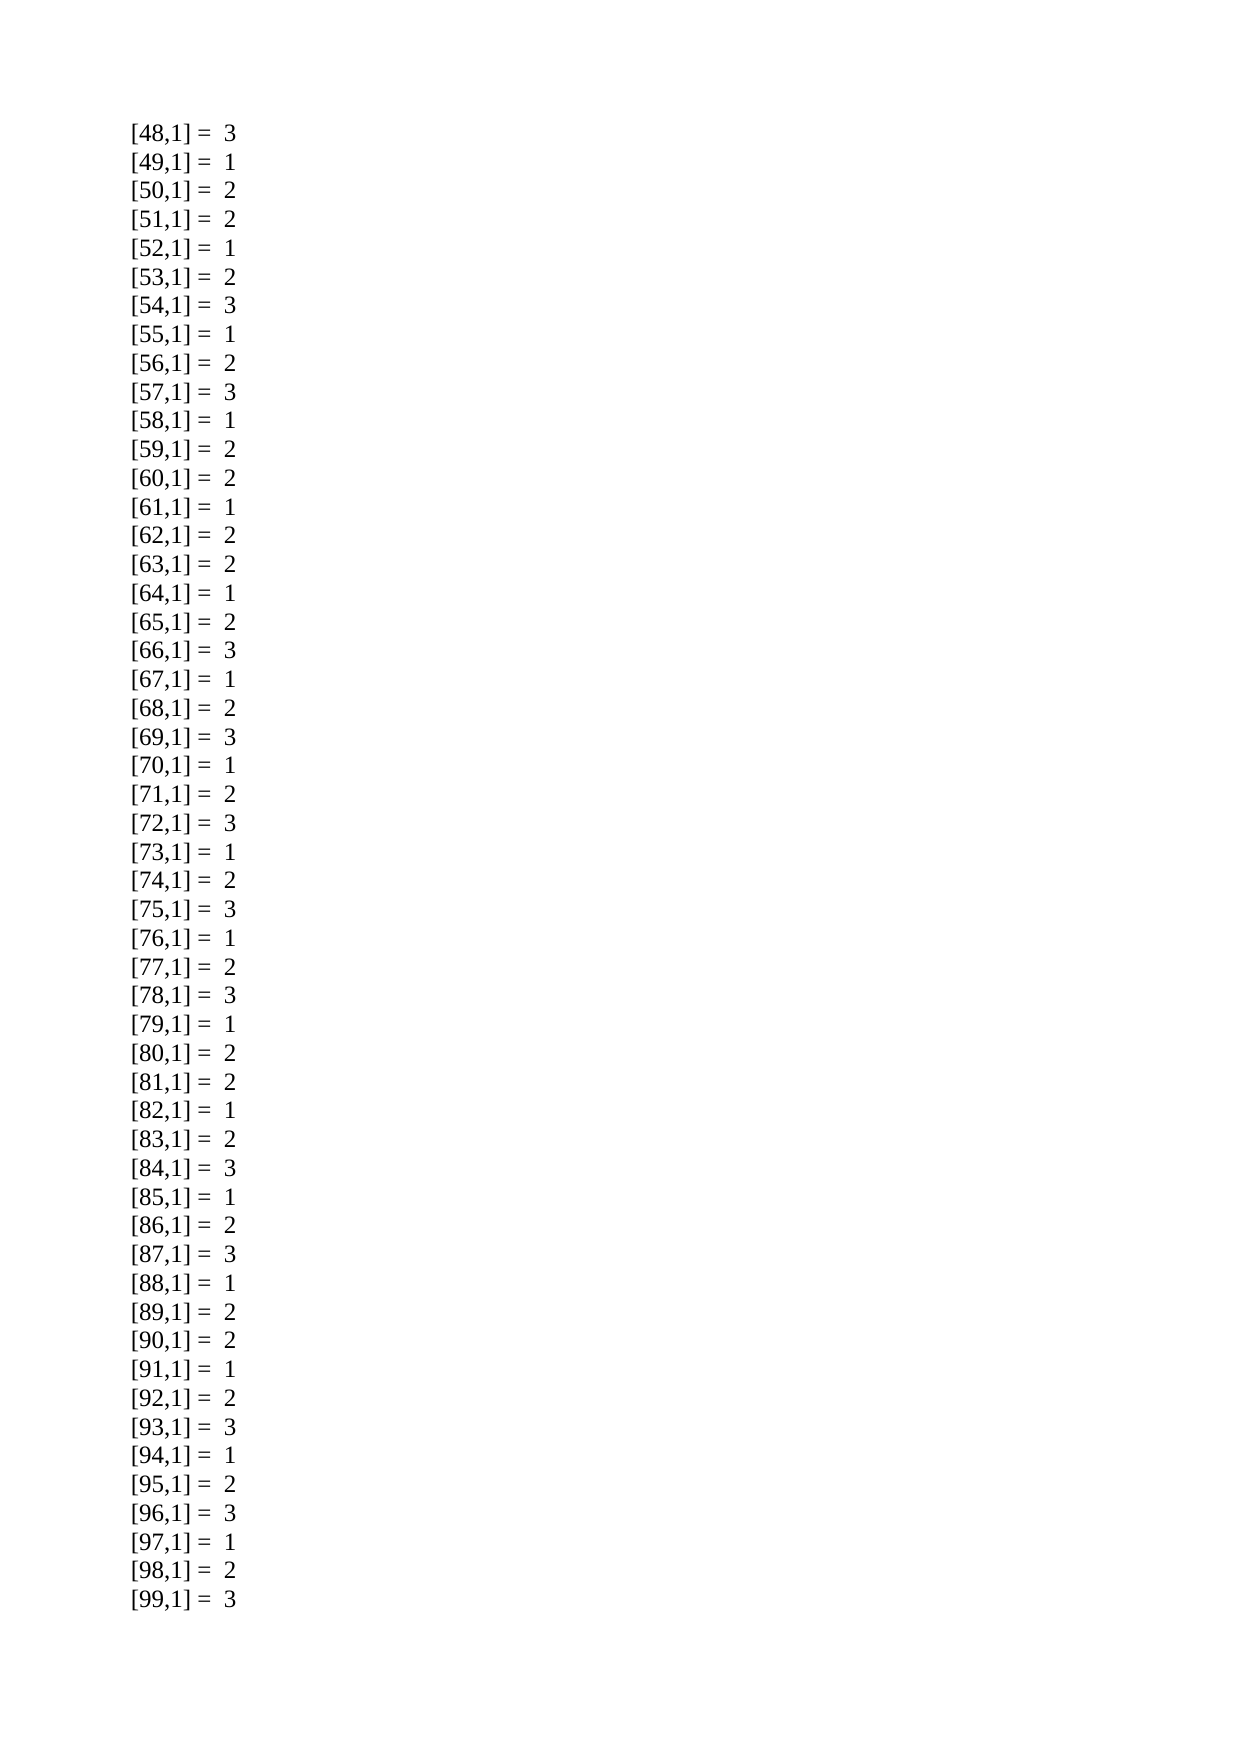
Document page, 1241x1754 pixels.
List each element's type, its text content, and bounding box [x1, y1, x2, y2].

text [55,1] = 1 [118, 319, 1122, 348]
text [85,1] = 1 [118, 1182, 1122, 1211]
text [77,1] = 2 [118, 952, 1122, 981]
text [91,1] = 1 [118, 1354, 1122, 1383]
text [82,1] = 1 [118, 1096, 1122, 1124]
text [49,1] = 1 [118, 147, 1122, 176]
text [76,1] = 1 [118, 923, 1122, 952]
text [96,1] = 3 [118, 1498, 1122, 1527]
text [74,1] = 2 [118, 866, 1122, 894]
text [87,1] = 3 [118, 1239, 1122, 1268]
text [83,1] = 2 [118, 1124, 1122, 1153]
text [72,1] = 3 [118, 808, 1122, 837]
text [90,1] = 2 [118, 1326, 1122, 1354]
text [94,1] = 1 [118, 1441, 1122, 1469]
text [53,1] = 2 [118, 262, 1122, 291]
text [88,1] = 1 [118, 1268, 1122, 1297]
text [56,1] = 2 [118, 348, 1122, 377]
text [65,1] = 2 [118, 607, 1122, 636]
text [62,1] = 2 [118, 521, 1122, 549]
text [58,1] = 1 [118, 406, 1122, 434]
text [75,1] = 3 [118, 894, 1122, 923]
text [54,1] = 3 [118, 291, 1122, 319]
text [71,1] = 2 [118, 779, 1122, 808]
text [95,1] = 2 [118, 1469, 1122, 1498]
text [89,1] = 2 [118, 1297, 1122, 1326]
text [60,1] = 2 [118, 463, 1122, 492]
text [48,1] = 3 [118, 118, 1122, 147]
text [68,1] = 2 [118, 693, 1122, 722]
text [52,1] = 1 [118, 233, 1122, 262]
text [99,1] = 3 [118, 1584, 1122, 1613]
text [67,1] = 1 [118, 664, 1122, 693]
text [57,1] = 3 [118, 377, 1122, 406]
text [51,1] = 2 [118, 204, 1122, 233]
text [73,1] = 1 [118, 837, 1122, 866]
text [78,1] = 3 [118, 981, 1122, 1009]
text [64,1] = 1 [118, 578, 1122, 607]
text [61,1] = 1 [118, 492, 1122, 521]
text [81,1] = 2 [118, 1067, 1122, 1096]
text [59,1] = 2 [118, 434, 1122, 463]
text [50,1] = 2 [118, 176, 1122, 204]
text [80,1] = 2 [118, 1038, 1122, 1067]
text [84,1] = 3 [118, 1153, 1122, 1182]
text [92,1] = 2 [118, 1383, 1122, 1412]
text [69,1] = 3 [118, 722, 1122, 751]
text [86,1] = 2 [118, 1211, 1122, 1239]
text [97,1] = 1 [118, 1527, 1122, 1556]
text [63,1] = 2 [118, 549, 1122, 578]
text [70,1] = 1 [118, 751, 1122, 779]
text [79,1] = 1 [118, 1009, 1122, 1038]
text [98,1] = 2 [118, 1556, 1122, 1584]
text [66,1] = 3 [118, 636, 1122, 664]
text [93,1] = 3 [118, 1412, 1122, 1441]
